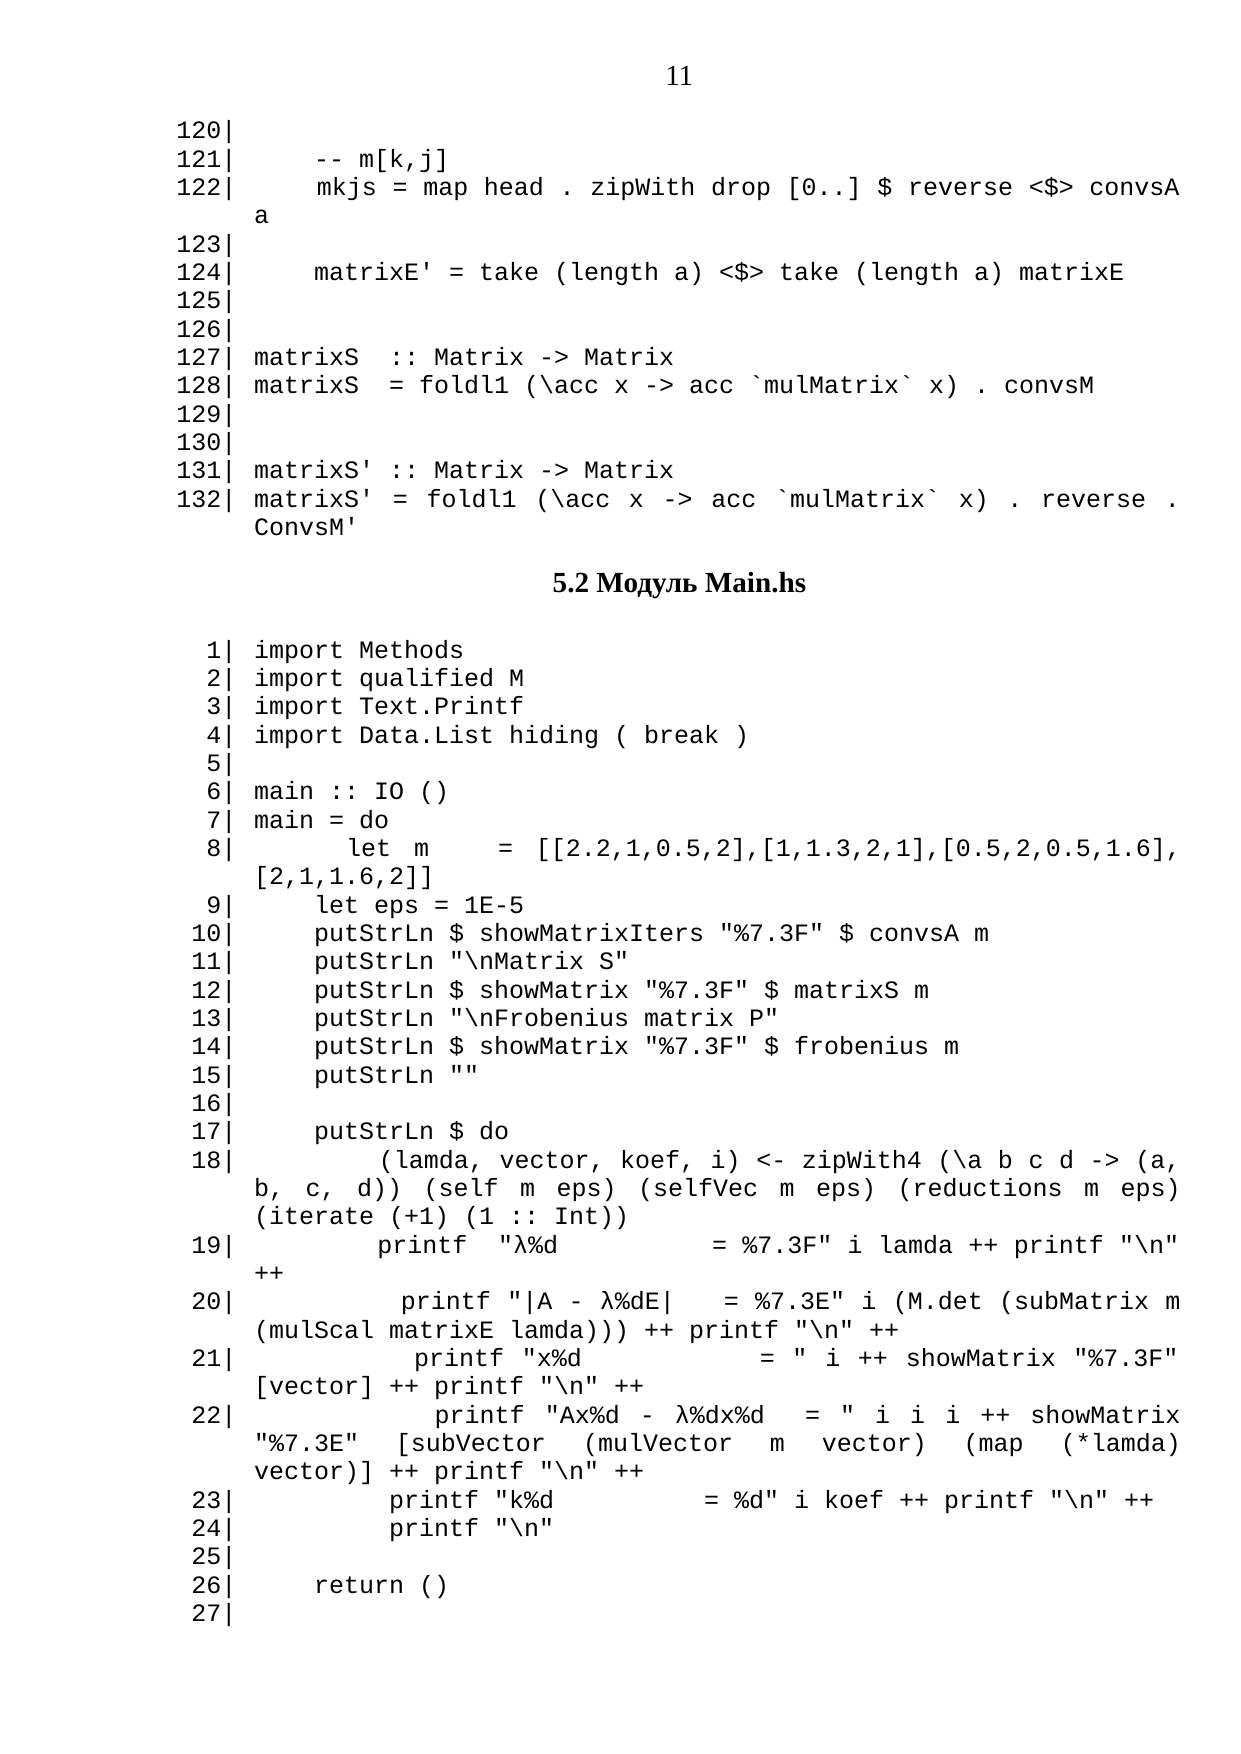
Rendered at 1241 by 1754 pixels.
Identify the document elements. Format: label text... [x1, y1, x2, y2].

list putStrLn $ showMatrix "%7.3F" $ frobenius m [236, 1034, 1181, 1062]
list main :: IO () [236, 779, 1181, 807]
list import qualified M [236, 666, 1181, 694]
list putStrLn $ showMatrixIters "%7.3F" $ convsA m [236, 921, 1181, 949]
list putStrLn "" [236, 1062, 1181, 1091]
list let eps = 1E-5 [236, 892, 1181, 921]
list import Data.List hiding ( break ) [236, 722, 1181, 751]
list matrixS = foldl1 (\acc x -> acc `mulMatrix` x) . convsM [236, 373, 1181, 401]
list main = do [236, 807, 1181, 836]
subtitle Модуль Main.hs [177, 567, 1181, 599]
list matrixS' = foldl1 (\acc x -> acc `mulMatrix` x) . reverse . ConvsM' [236, 486, 1181, 543]
list printf "\n" [236, 1516, 1181, 1544]
list let m = [[2.2,1,0.5,2],[1,1.3,2,1],[0.5,2,0.5,1.6],[2,1,1.6,2]] [236, 836, 1181, 892]
list return () [236, 1572, 1181, 1601]
list (lamda, vector, koef, i) <- zipWith4 (\a b c d -> (a, b, c, d)) (self m eps) (selfVec m eps) (reductions m eps) (iterate (+1) (1 :: Int)) [236, 1147, 1181, 1232]
list putStrLn $ showMatrix "%7.3F" $ matrixS m [236, 977, 1181, 1006]
list printf "x%d = " i ++ showMatrix "%7.3F" [vector] ++ printf "\n" ++ [236, 1346, 1181, 1402]
list printf "λ%d = %7.3F" i lamda ++ printf "\n" ++ [236, 1232, 1181, 1289]
list putStrLn $ do [236, 1119, 1181, 1147]
list printf "Ax%d - λ%dx%d = " i i i ++ showMatrix "%7.3E" [subVector (mulVector m vector) (map (*lamda) vector)] ++ printf "\n" ++ [236, 1402, 1181, 1487]
list putStrLn "\nFrobenius matrix P" [236, 1006, 1181, 1034]
list import Text.Printf [236, 694, 1181, 722]
list printf "k%d = %d" i koef ++ printf "\n" ++ [236, 1487, 1181, 1516]
list matrixS :: Matrix -> Matrix [236, 345, 1181, 373]
list import Methods [236, 637, 1181, 666]
list putStrLn "\nMatrix S" [236, 949, 1181, 977]
list matrixS' :: Matrix -> Matrix [236, 458, 1181, 486]
list mkjs = map head . zipWith drop [0..] $ reverse <$> convsA a [236, 175, 1181, 231]
list matrixE' = take (length a) <$> take (length a) matrixE [236, 260, 1181, 288]
list -- m[k,j] [236, 146, 1181, 175]
list printf "|A - λ%dE| = %7.3E" i (M.det (subMatrix m (mulScal matrixE lamda))) ++ printf "\n" ++ [236, 1289, 1181, 1346]
